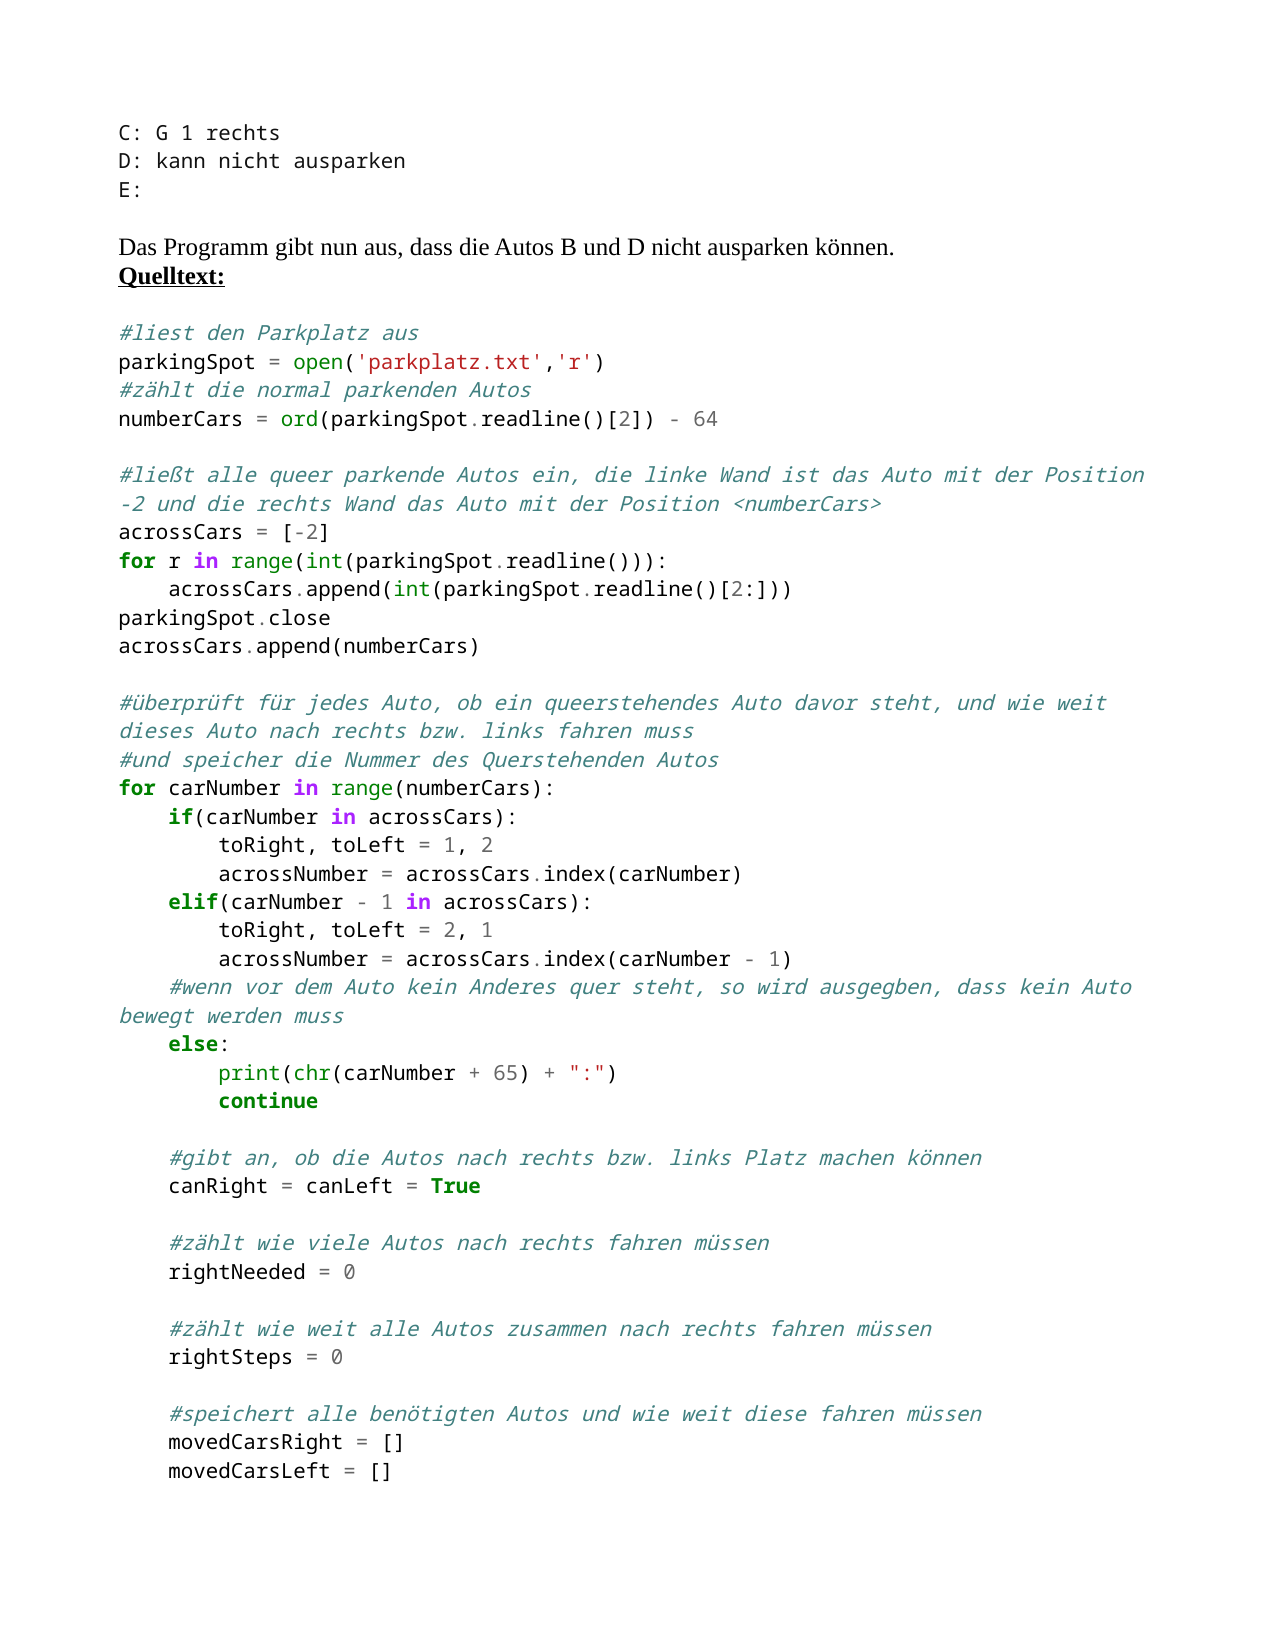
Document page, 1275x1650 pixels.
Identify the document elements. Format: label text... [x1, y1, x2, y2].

text for r in range(int(parkingSpot.readline())): [118, 546, 1157, 574]
text E: [118, 175, 1157, 203]
text #liest den Parkplatz aus [118, 318, 1157, 347]
text #wenn vor dem Auto kein Anderes quer steht, so wird ausgegben, dass kein Auto bewegt werden muss [118, 972, 1157, 1029]
text acrossNumber = acrossCars.index(carNumber - 1) [118, 944, 1157, 972]
text rightNeeded = 0 [118, 1257, 1157, 1285]
text #und speicher die Nummer des Querstehenden Autos [118, 745, 1157, 773]
text toRight, toLeft = 1, 2 [118, 830, 1157, 859]
text movedCarsLeft = [] [118, 1456, 1157, 1484]
text #gibt an, ob die Autos nach rechts bzw. links Platz machen können [118, 1143, 1157, 1172]
text D: kann nicht ausparken [118, 147, 1157, 175]
text rightSteps = 0 [118, 1342, 1157, 1371]
text for carNumber in range(numberCars): [118, 773, 1157, 802]
text acrossCars.append(numberCars) [118, 631, 1157, 660]
text Quelltext: [118, 261, 1157, 290]
text continue [118, 1086, 1157, 1115]
text #speichert alle benötigten Autos und wie weit diese fahren müssen [118, 1399, 1157, 1427]
text elif(carNumber - 1 in acrossCars): [118, 887, 1157, 916]
text #zählt wie viele Autos nach rechts fahren müssen [118, 1228, 1157, 1257]
text else: [118, 1029, 1157, 1058]
text parkingSpot.close [118, 603, 1157, 631]
text movedCarsRight = [] [118, 1427, 1157, 1456]
text #zählt wie weit alle Autos zusammen nach rechts fahren müssen [118, 1314, 1157, 1342]
text toRight, toLeft = 2, 1 [118, 916, 1157, 944]
text parkingSpot = open('parkplatz.txt','r') [118, 347, 1157, 375]
text print(chr(carNumber + 65) + ":") [118, 1058, 1157, 1086]
text acrossCars.append(int(parkingSpot.readline()[2:])) [118, 574, 1157, 603]
text acrossNumber = acrossCars.index(carNumber) [118, 859, 1157, 887]
text canRight = canLeft = True [118, 1172, 1157, 1200]
text #ließt alle queer parkende Autos ein, die linke Wand ist das Auto mit der Position -2 und die rechts Wand das Auto mit der Position <numberCars> [118, 461, 1157, 517]
text acrossCars = [-2] [118, 517, 1157, 546]
text #zählt die normal parkenden Autos [118, 375, 1157, 404]
text if(carNumber in acrossCars): [118, 802, 1157, 830]
text C: G 1 rechts [118, 118, 1157, 147]
text numberCars = ord(parkingSpot.readline()[2]) - 64 [118, 404, 1157, 432]
text Das Programm gibt nun aus, dass die Autos B und D nicht ausparken können. [118, 232, 1157, 261]
text #überprüft für jedes Auto, ob ein queerstehendes Auto davor steht, und wie weit dieses Auto nach rechts bzw. links fahren muss [118, 688, 1157, 745]
